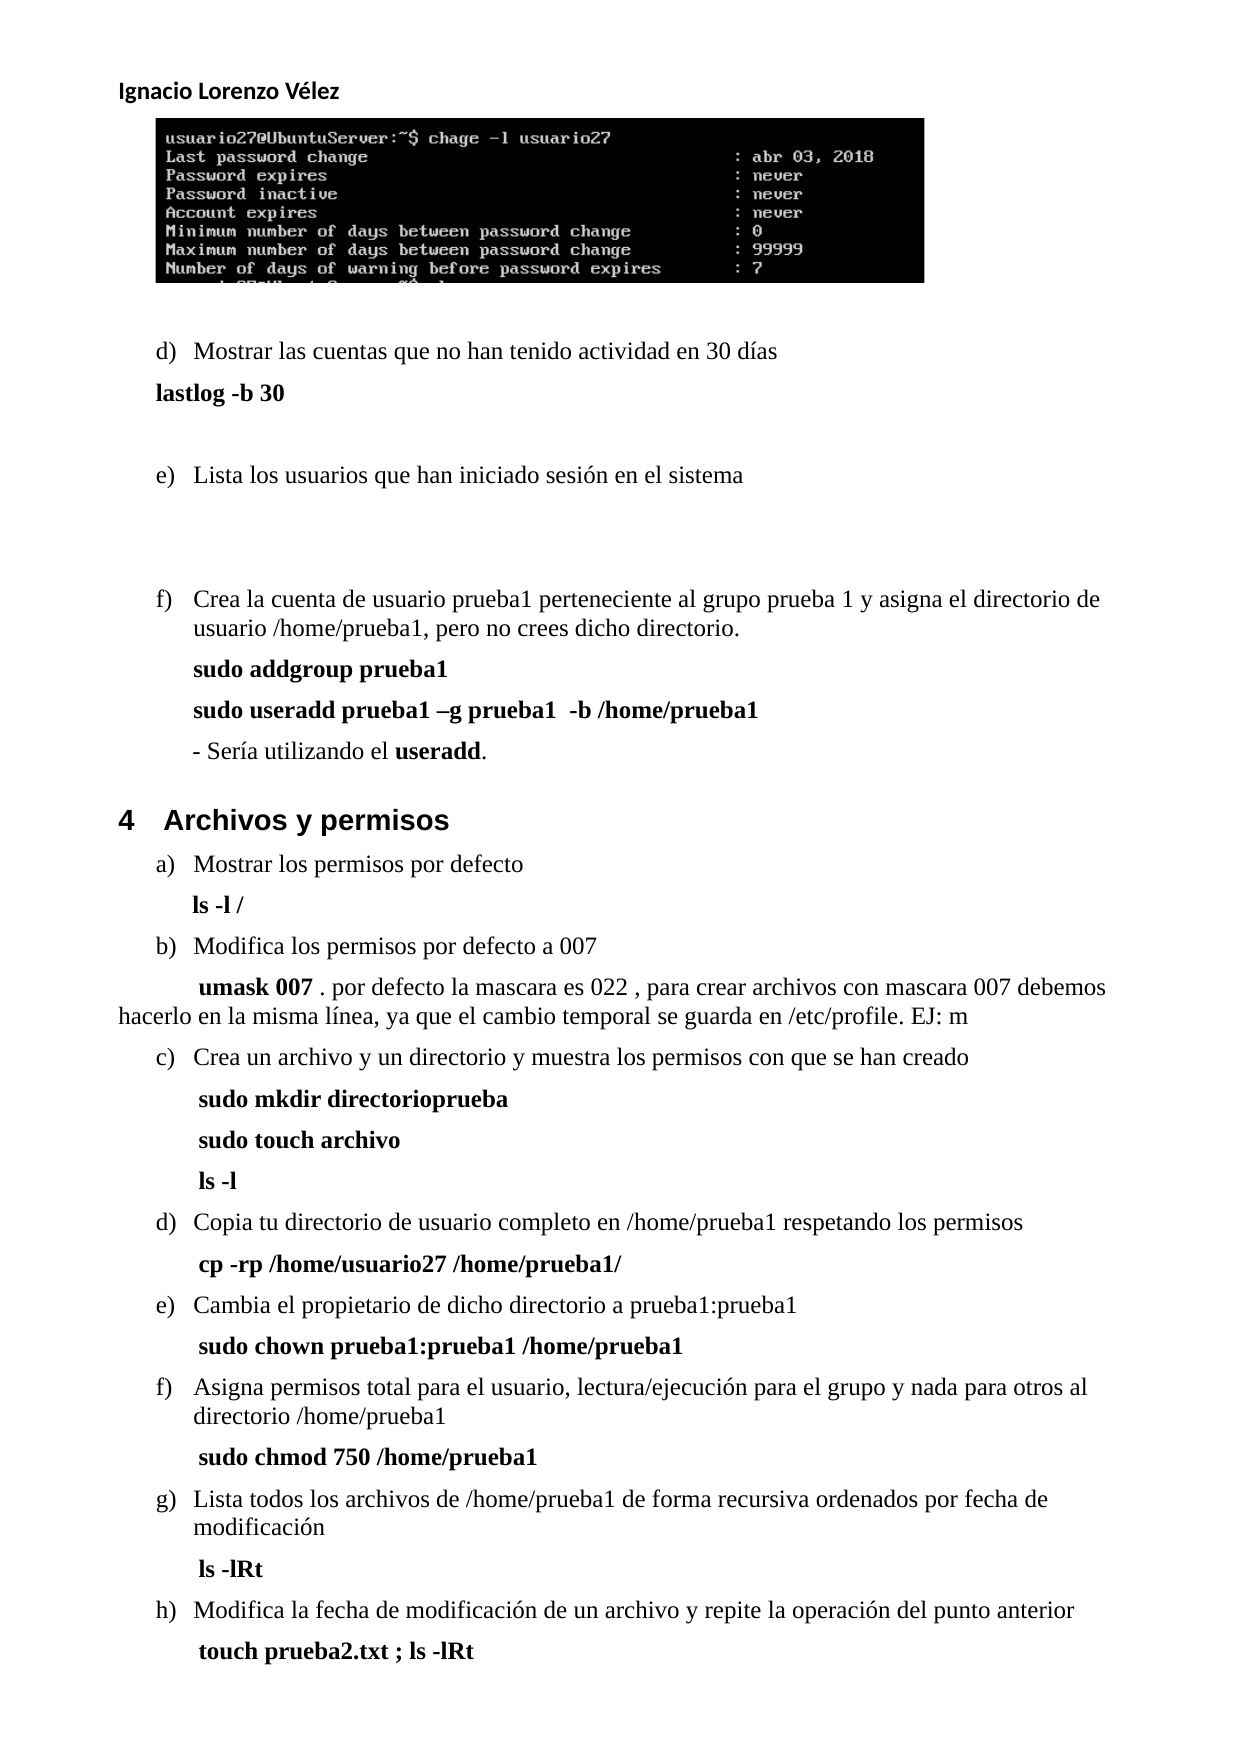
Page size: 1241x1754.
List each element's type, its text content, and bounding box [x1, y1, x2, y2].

text umask 007 . por defecto la mascara es 022 , para crear archivos con mascara 007 debemos hacerlo en la misma línea, ya que el cambio temporal se guarda en /etc/profile. EJ: m [118, 972, 1122, 1030]
list Lista los usuarios que han iniciado sesión en el sistema [156, 460, 1122, 489]
text ls -l [118, 1166, 1122, 1195]
picture [155, 118, 925, 283]
list Crea la cuenta de usuario prueba1 perteneciente al grupo prueba 1 y asigna el directorio de usuario /home/prueba1, pero no crees dicho directorio. [156, 584, 1122, 641]
text sudo addgroup prueba1 [193, 654, 1122, 683]
text sudo useradd prueba1 –g prueba1 -b /home/prueba1 [193, 695, 1122, 724]
text - Sería utilizando el useradd. [118, 736, 1122, 765]
list Crea un archivo y un directorio y muestra los permisos con que se han creado [156, 1042, 1122, 1071]
list Mostrar las cuentas que no han tenido actividad en 30 días [156, 336, 1122, 365]
list Mostrar los permisos por defecto [156, 849, 1122, 877]
text ls -l / [118, 890, 1122, 919]
text cp -rp /home/usuario27 /home/prueba1/ [118, 1249, 1122, 1277]
text sudo touch archivo [118, 1125, 1122, 1154]
text touch prueba2.txt ; ls -lRt [118, 1636, 1122, 1665]
list Modifica los permisos por defecto a 007 [156, 931, 1122, 960]
list Cambia el propietario de dicho directorio a prueba1:prueba1 [156, 1290, 1122, 1319]
list Modifica la fecha de modificación de un archivo y repite la operación del punto anterior [156, 1595, 1122, 1624]
text sudo chown prueba1:prueba1 /home/prueba1 [118, 1331, 1122, 1360]
text lastlog -b 30 [118, 378, 1122, 406]
text sudo mkdir directorioprueba [118, 1084, 1122, 1112]
list Asigna permisos total para el usuario, lectura/ejecución para el grupo y nada para otros al directorio /home/prueba1 [156, 1372, 1122, 1430]
text sudo chmod 750 /home/prueba1 [118, 1442, 1122, 1471]
subtitle Archivos y permisos [118, 803, 1122, 836]
list Lista todos los archivos de /home/prueba1 de forma recursiva ordenados por fecha de modificación [156, 1484, 1122, 1541]
list Copia tu directorio de usuario completo en /home/prueba1 respetando los permisos [156, 1207, 1122, 1236]
text ls -lRt [118, 1554, 1122, 1582]
